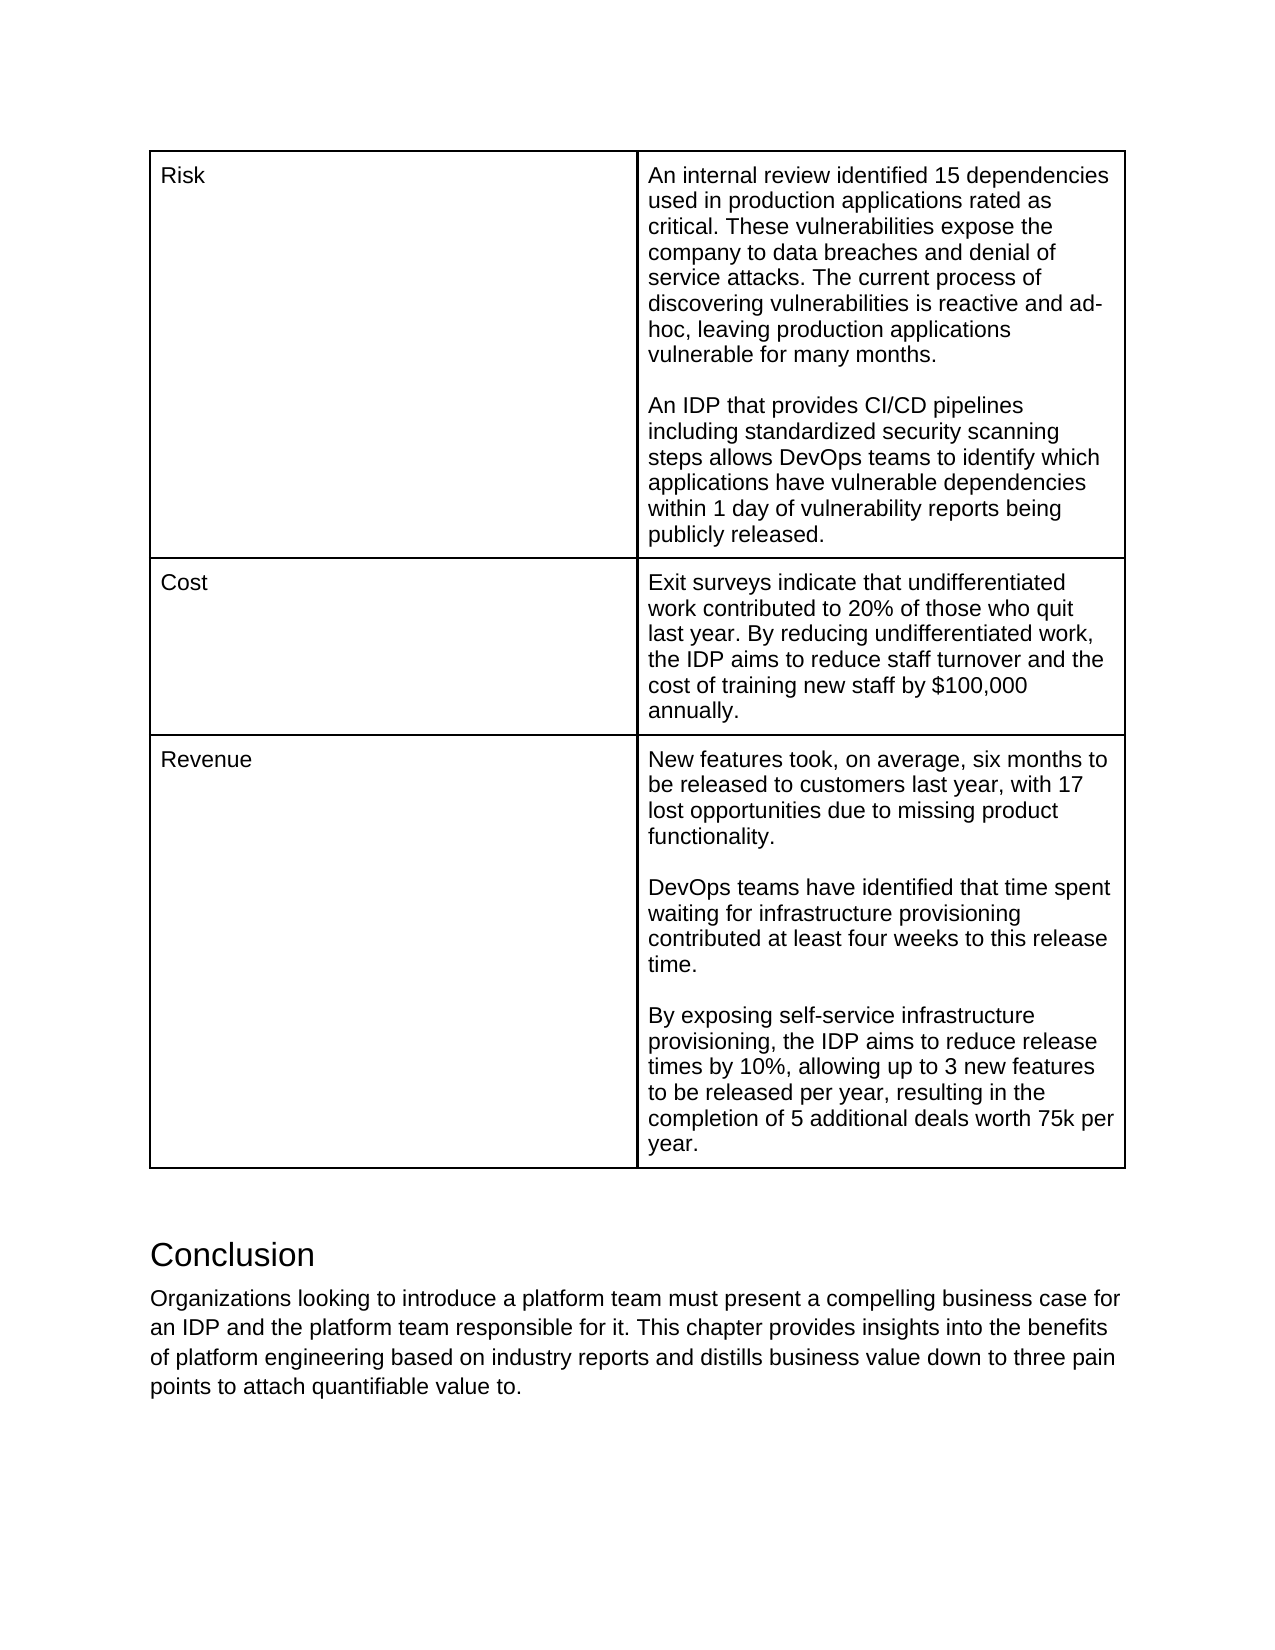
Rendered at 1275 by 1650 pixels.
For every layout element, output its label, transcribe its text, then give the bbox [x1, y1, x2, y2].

subtitle Conclusion [150, 1236, 1125, 1273]
table_cell Risk [151, 152, 636, 557]
table_cell Cost [151, 559, 636, 734]
text Organizations looking to introduce a platform team must present a compelling business case for an IDP and the platform team responsible for it. This chapter provides insights into the benefits of platform engineering based on industry reports and distills business value down to three pain points to attach quantifiable value to. [150, 1286, 1125, 1399]
table_cell New features took, on average, six months to be released to customers last year, with 17 lost opportunities due to missing product functionality. DevOps teams have identified that time spent waiting for infrastructure provisioning contributed at least four weeks to this release time. By exposing self-service infrastructure provisioning, the IDP aims to reduce release times by 10%, allowing up to 3 new features to be released per year, resulting in the completion of 5 additional deals worth 75k per year. [639, 736, 1124, 1167]
table_cell Revenue [151, 736, 636, 1167]
table_cell An internal review identified 15 dependencies used in production applications rated as critical. These vulnerabilities expose the company to data breaches and denial of service attacks. The current process of discovering vulnerabilities is reactive and ad-hoc, leaving production applications vulnerable for many months. An IDP that provides CI/CD pipelines including standardized security scanning steps allows DevOps teams to identify which applications have vulnerable dependencies within 1 day of vulnerability reports being publicly released. [639, 152, 1124, 557]
table_cell Exit surveys indicate that undifferentiated work contributed to 20% of those who quit last year. By reducing undifferentiated work, the IDP aims to reduce staff turnover and the cost of training new staff by $100,000 annually. [639, 559, 1124, 734]
